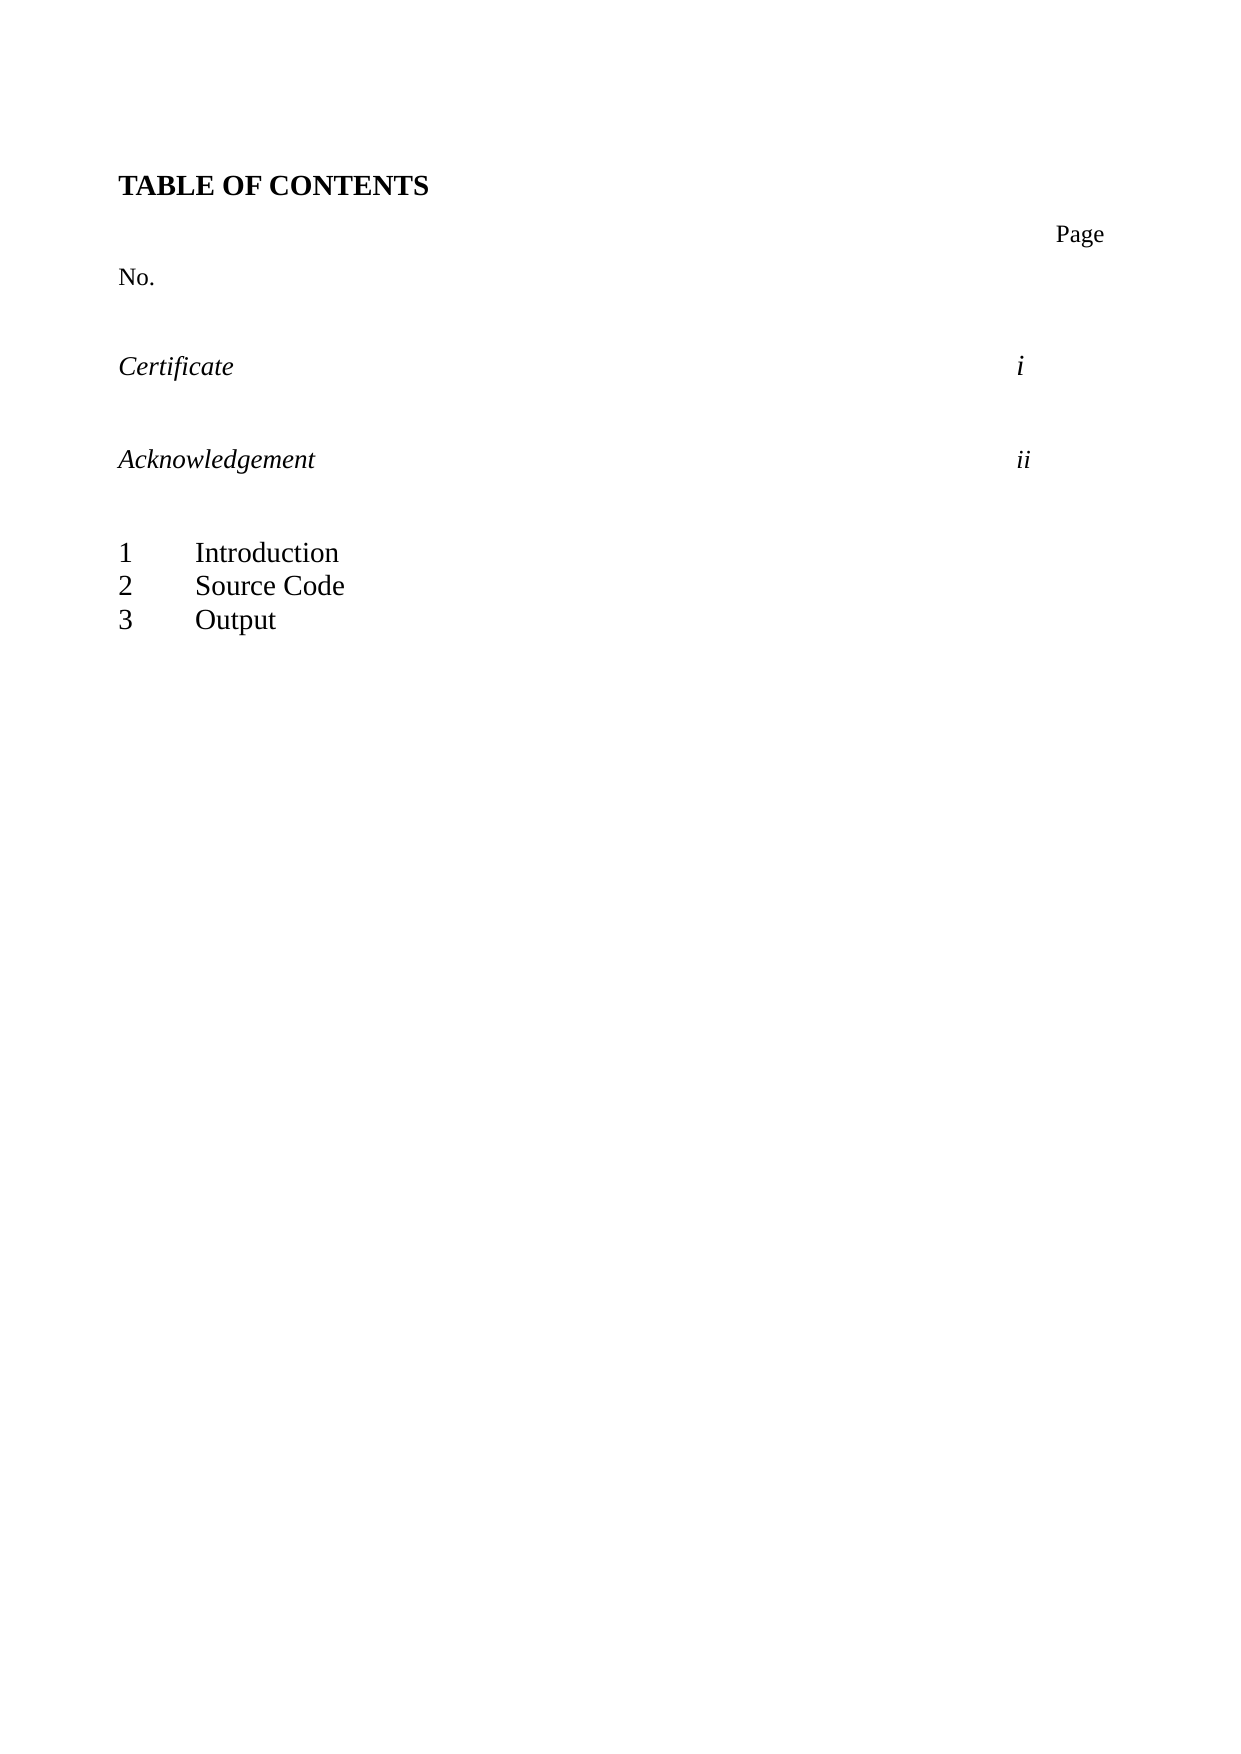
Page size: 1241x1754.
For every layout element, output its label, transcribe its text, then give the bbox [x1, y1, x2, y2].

table_header [971, 535, 1104, 568]
table_cell Source Code [184, 569, 971, 602]
text TABLE OF CONTENTS [118, 168, 1122, 202]
table_cell [971, 602, 1104, 636]
text Certificate i [118, 348, 1122, 382]
table_cell Output [184, 602, 971, 636]
text Acknowledgement ii [118, 442, 1122, 475]
table_cell [971, 569, 1104, 602]
text Page No. [118, 219, 1122, 291]
table_cell 3 [107, 602, 184, 636]
table_header 1 [107, 535, 184, 568]
table_header Introduction [184, 535, 971, 568]
table_cell 2 [107, 569, 184, 602]
